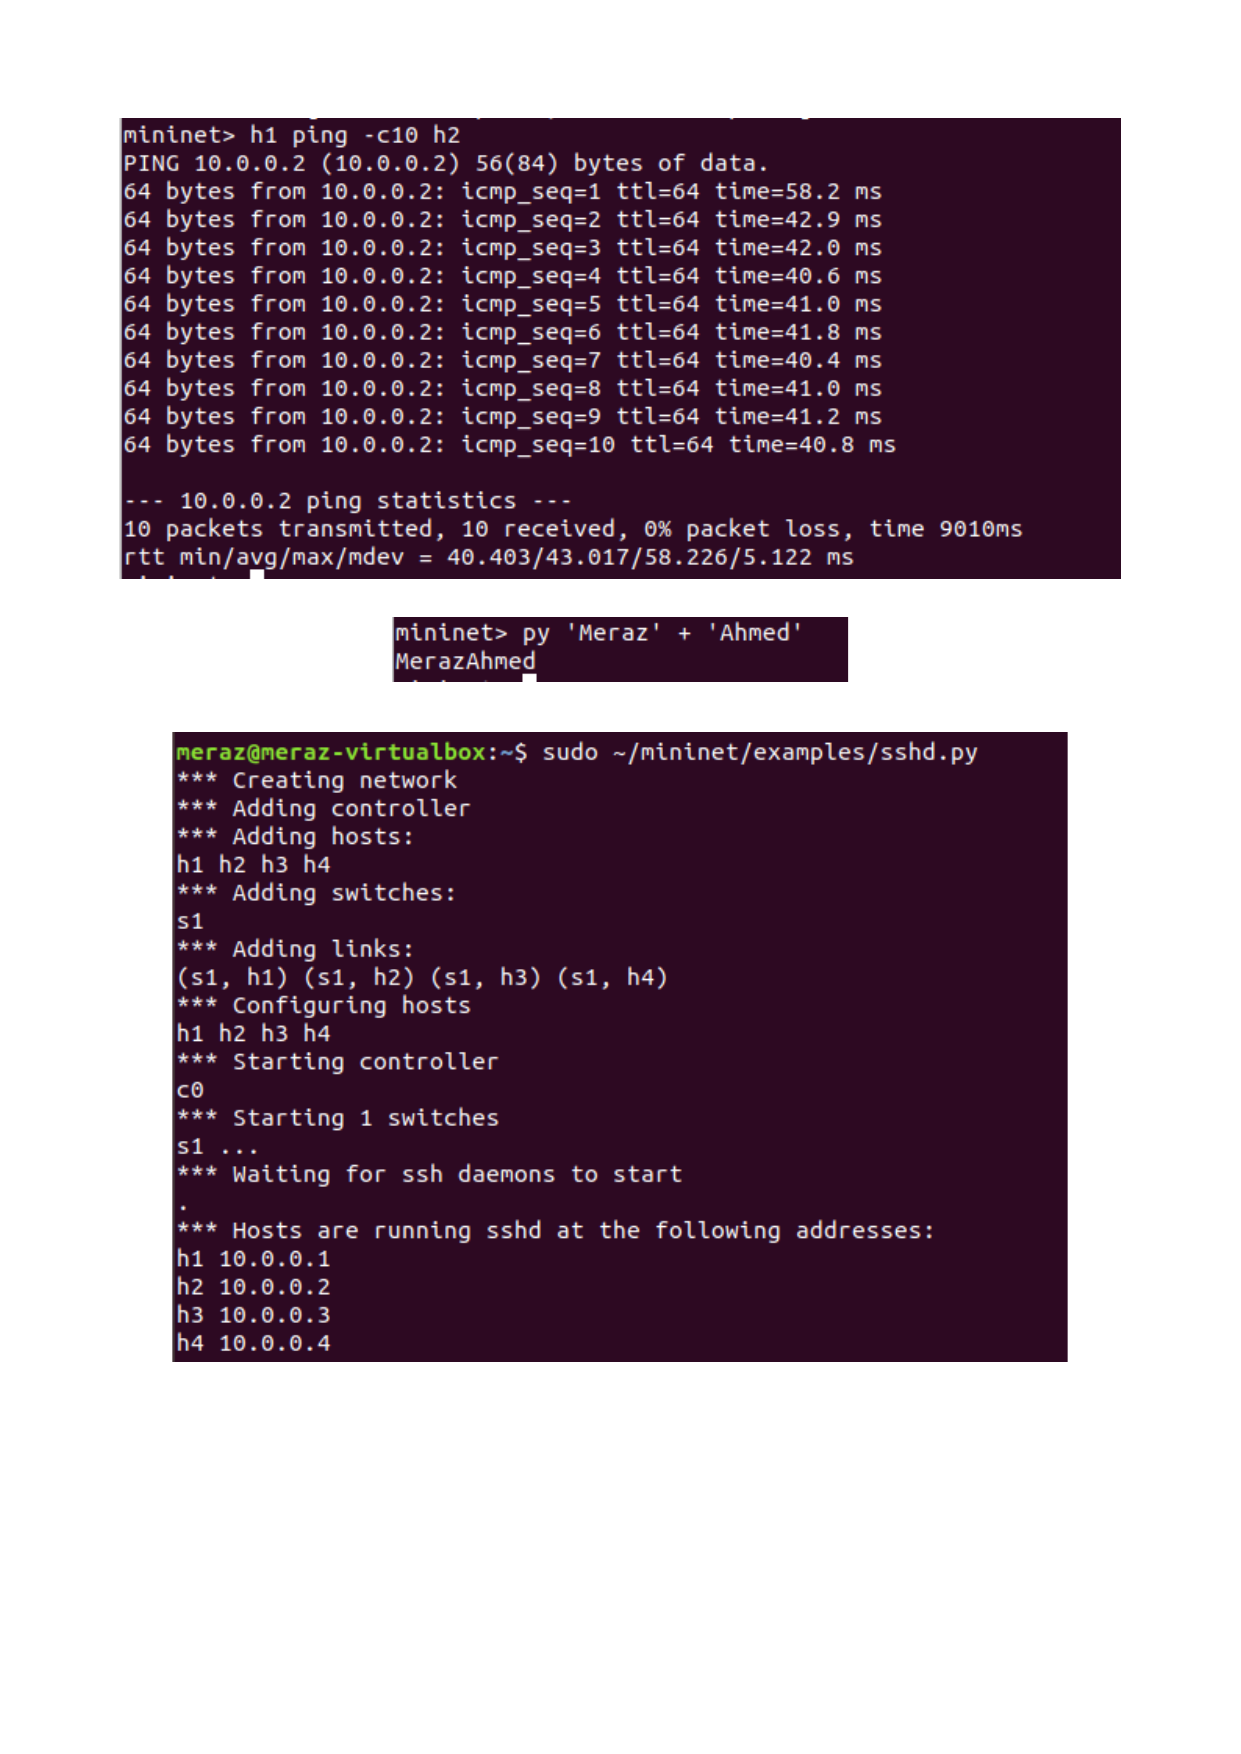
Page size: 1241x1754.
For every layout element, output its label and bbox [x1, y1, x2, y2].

picture [172, 732, 1068, 1362]
picture [392, 617, 849, 682]
picture [119, 118, 1121, 579]
